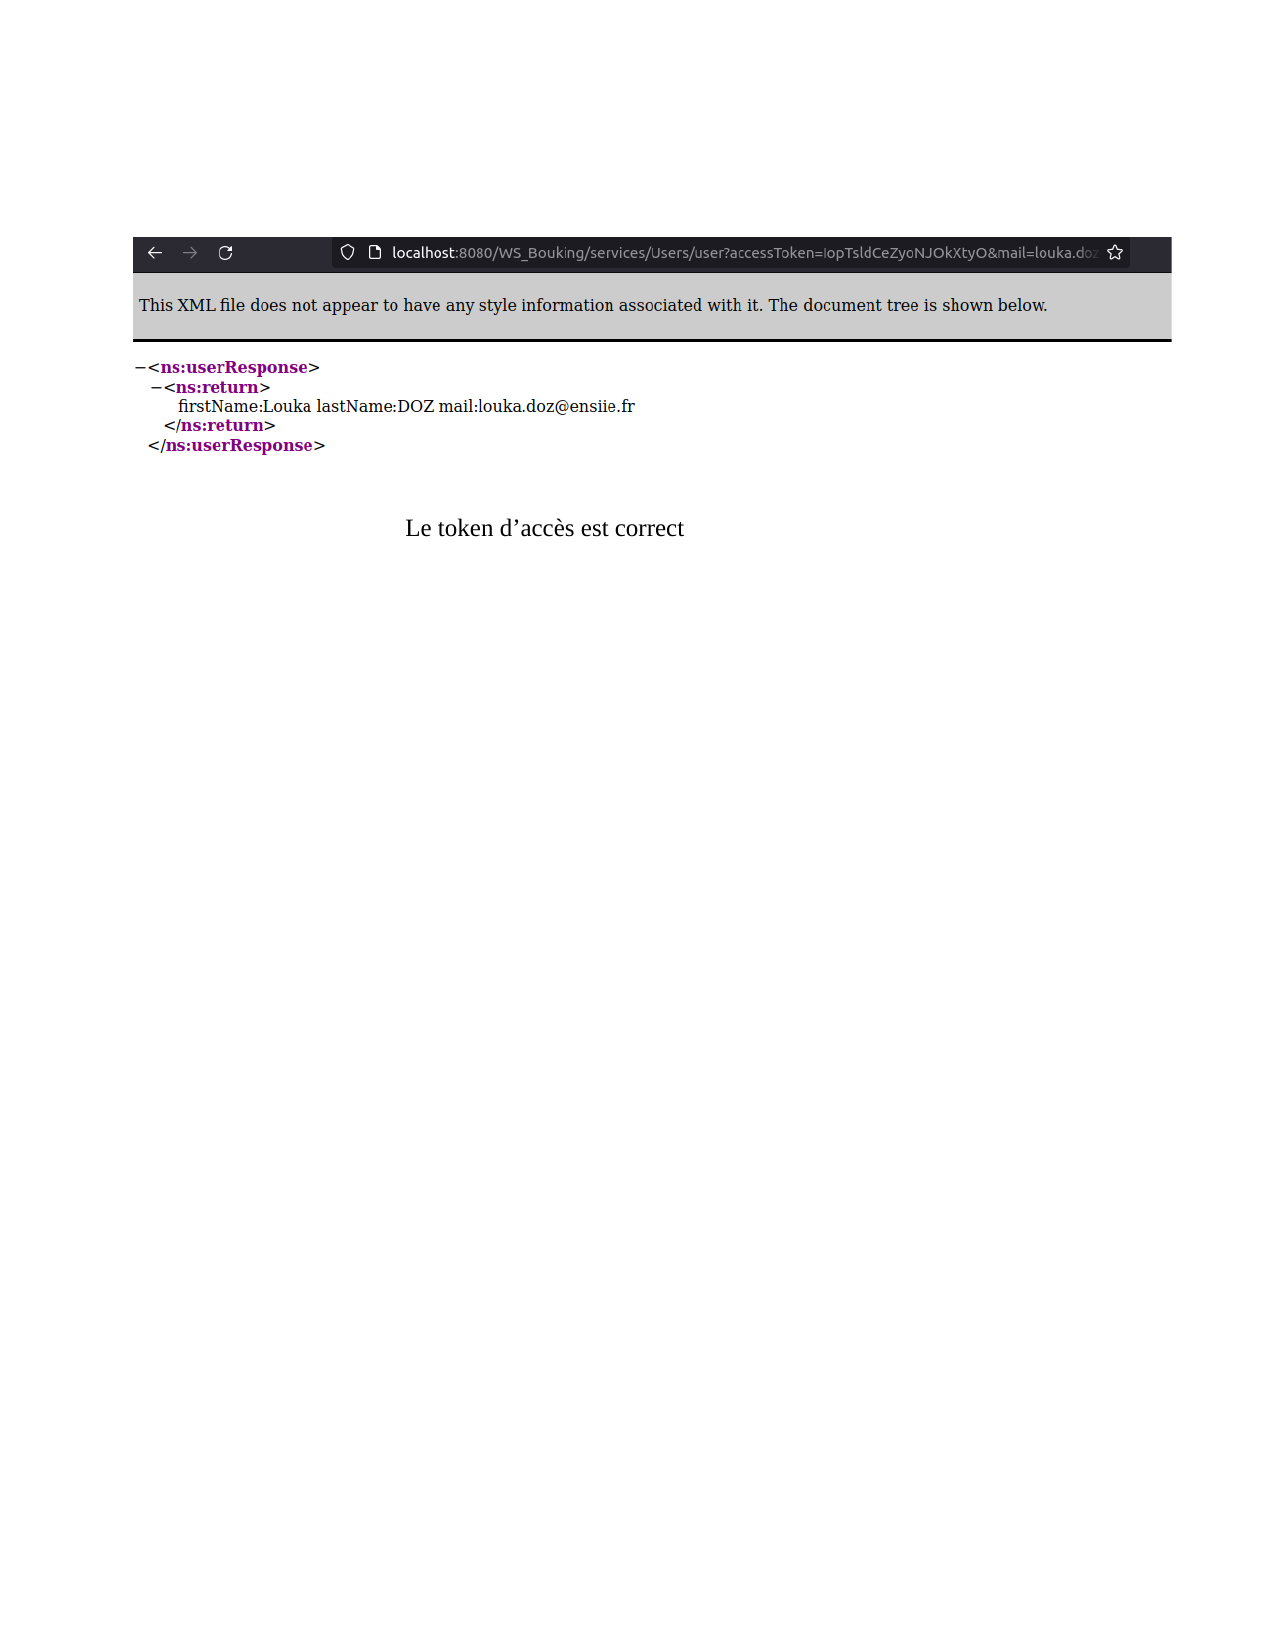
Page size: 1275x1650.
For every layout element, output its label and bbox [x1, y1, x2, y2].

picture [133, 237, 1172, 479]
